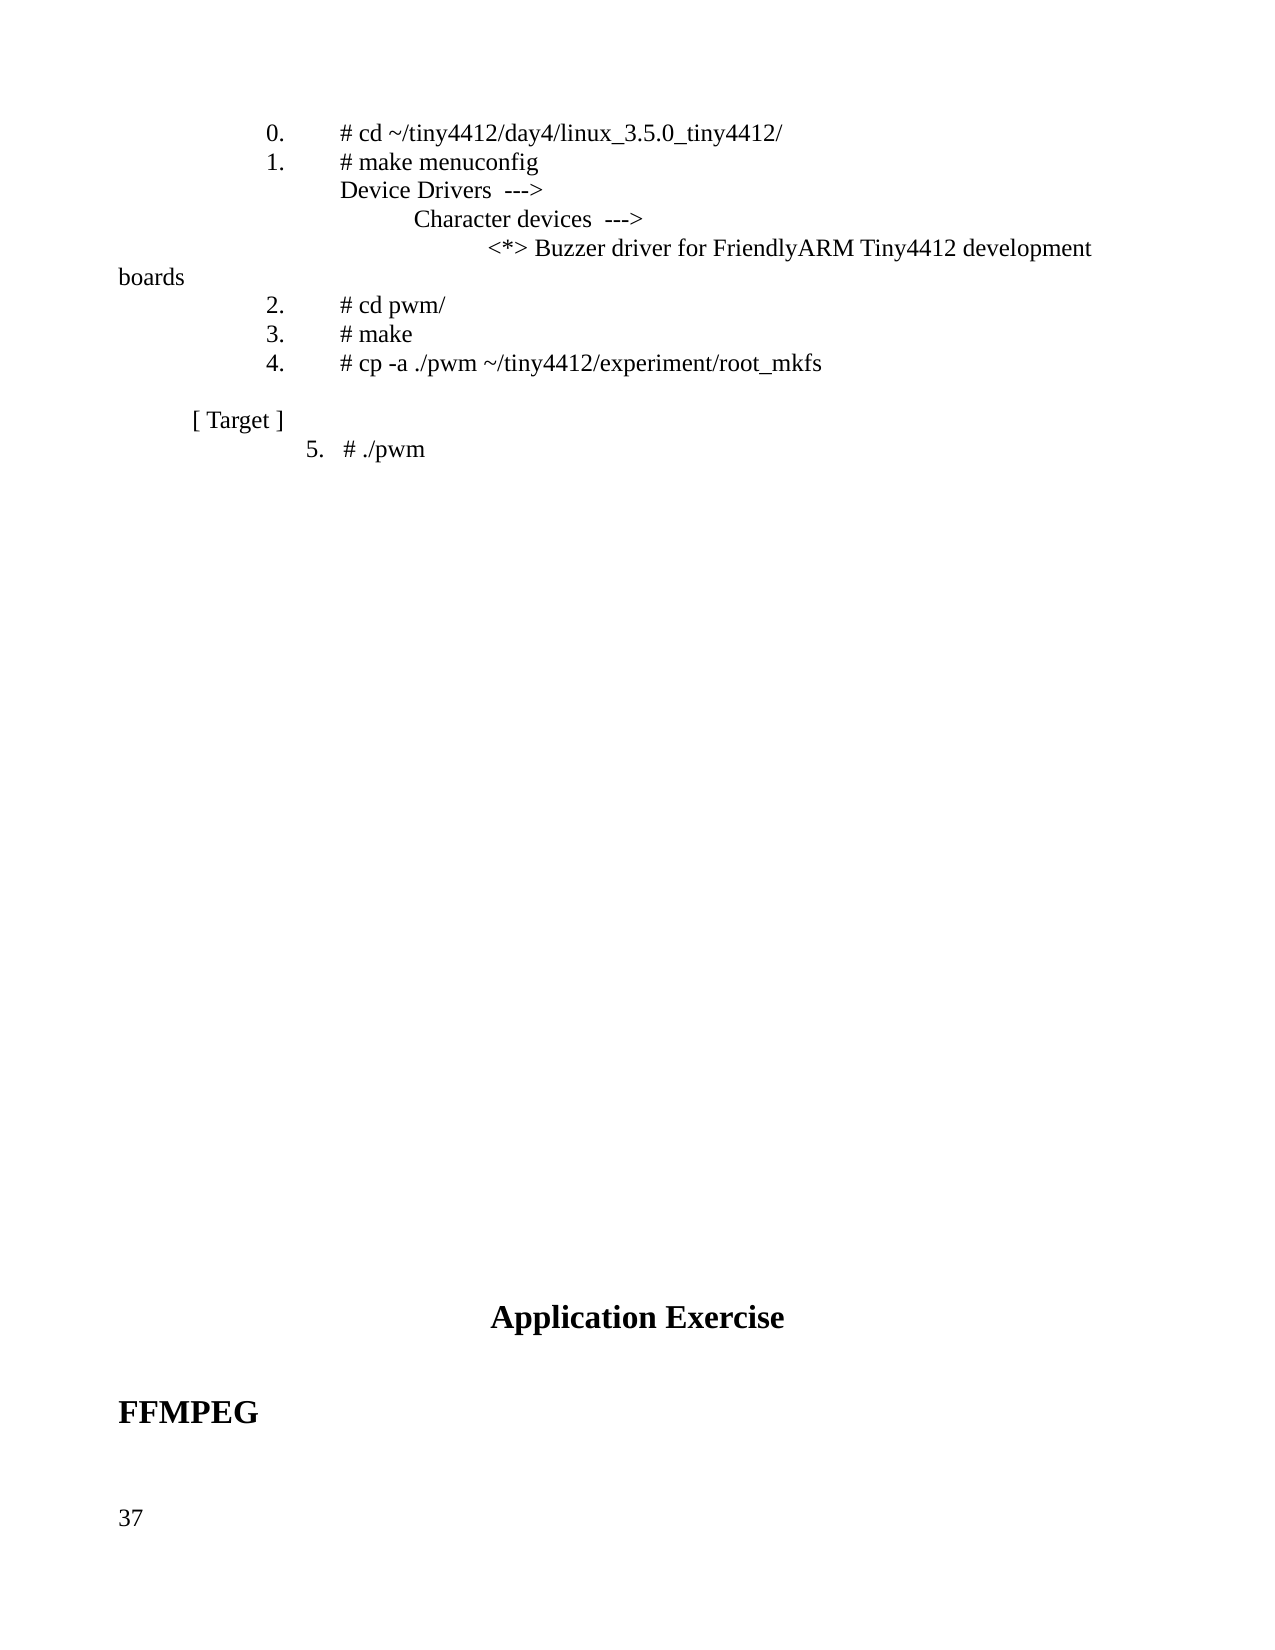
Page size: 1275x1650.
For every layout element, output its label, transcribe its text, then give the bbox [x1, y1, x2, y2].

text 3. # make [118, 319, 1157, 348]
text [ Target ] [118, 406, 1157, 434]
text FFMPEG [118, 1393, 1157, 1431]
text <*> Buzzer driver for FriendlyARM Tiny4412 development boards [118, 233, 1157, 291]
text 0. # cd ~/tiny4412/day4/linux_3.5.0_tiny4412/ [118, 118, 1157, 147]
list # ./pwm [306, 434, 1157, 463]
text 1. # make menuconfig [118, 147, 1157, 176]
text 2. # cd pwm/ [118, 291, 1157, 319]
text Application Exercise [118, 1297, 1157, 1335]
text Device Drivers ---> [118, 176, 1157, 204]
text Character devices ---> [118, 204, 1157, 233]
text 4. # cp -a ./pwm ~/tiny4412/experiment/root_mkfs [118, 348, 1157, 377]
